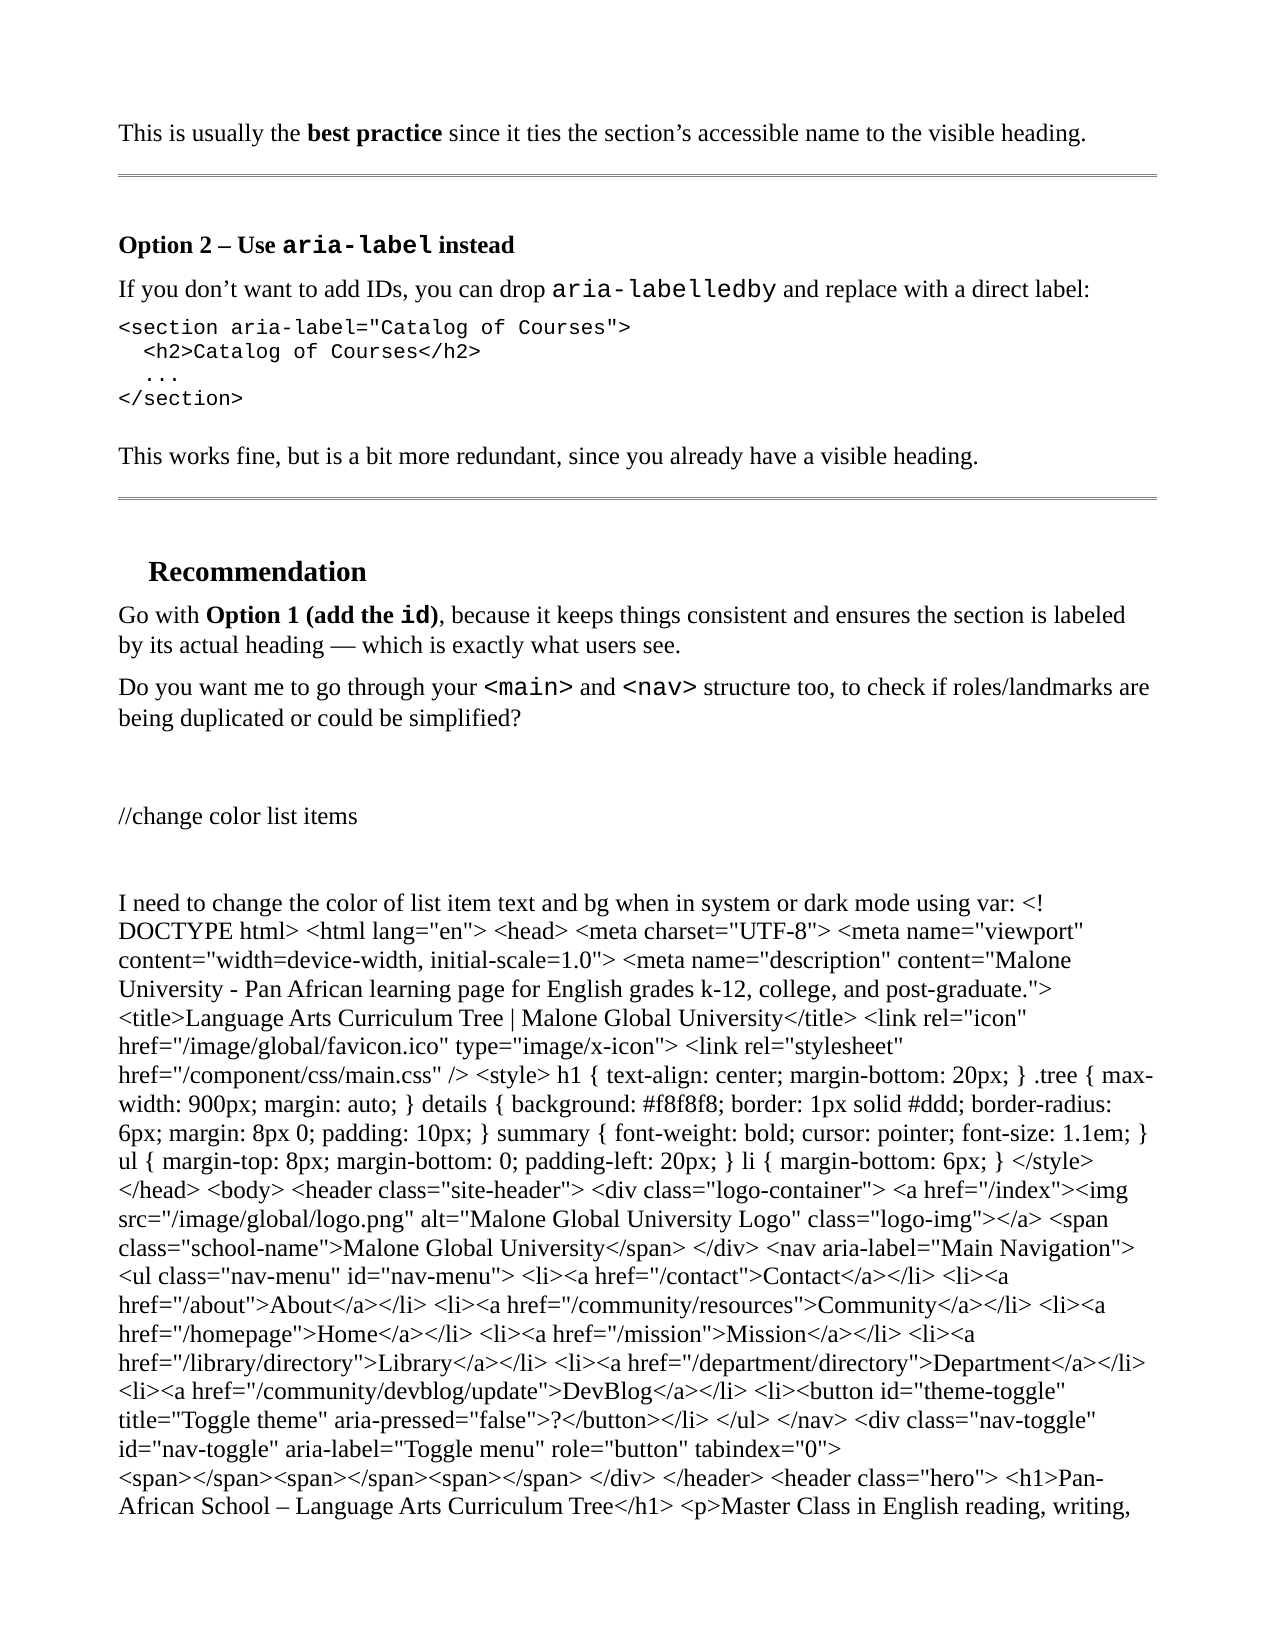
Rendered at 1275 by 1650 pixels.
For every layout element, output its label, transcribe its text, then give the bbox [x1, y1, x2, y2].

subtitle Option 2 – Use aria-label instead [118, 231, 1157, 261]
text ... [118, 364, 1157, 388]
text This is usually the best practice since it ties the section’s accessible name to the visible heading. [118, 118, 1157, 147]
text If you don’t want to add IDs, you can drop aria-labelledby and replace with a direct label: [118, 274, 1157, 305]
text Go with Option 1 (add the id), because it keeps things consistent and ensures the section is labeled by its actual heading — which is exactly what users see. [118, 600, 1157, 659]
text </section> [118, 388, 1157, 412]
text <section aria-label="Catalog of Courses"> [118, 317, 1157, 341]
text <h2>Catalog of Courses</h2> [118, 341, 1157, 364]
text I need to change the color of list item text and bg when in system or dark mode using var: <!DOCTYPE html> <html lang="en"> <head> <meta charset="UTF-8"> <meta name="viewport" content="width=device-width, initial-scale=1.0"> <meta name="description" content="Malone University - Pan African learning page for English grades k-12, college, and post-graduate."> <title>Language Arts Curriculum Tree | Malone Global University</title> <link rel="icon" href="/image/global/favicon.ico" type="image/x-icon"> <link rel="stylesheet" href="/component/css/main.css" /> <style> h1 { text-align: center; margin-bottom: 20px; } .tree { max-width: 900px; margin: auto; } details { background: #f8f8f8; border: 1px solid #ddd; border-radius: 6px; margin: 8px 0; padding: 10px; } summary { font-weight: bold; cursor: pointer; font-size: 1.1em; } ul { margin-top: 8px; margin-bottom: 0; padding-left: 20px; } li { margin-bottom: 6px; } </style> </head> <body> <header class="site-header"> <div class="logo-container"> <a href="/index"><img src="/image/global/logo.png" alt="Malone Global University Logo" class="logo-img"></a> <span class="school-name">Malone Global University</span> </div> <nav aria-label="Main Navigation"> <ul class="nav-menu" id="nav-menu"> <li><a href="/contact">Contact</a></li> <li><a href="/about">About</a></li> <li><a href="/community/resources">Community</a></li> <li><a href="/homepage">Home</a></li> <li><a href="/mission">Mission</a></li> <li><a href="/library/directory">Library</a></li> <li><a href="/department/directory">Department</a></li> <li><a href="/community/devblog/update">DevBlog</a></li> <li><button id="theme-toggle" title="Toggle theme" aria-pressed="false">?</button></li> </ul> </nav> <div class="nav-toggle" id="nav-toggle" aria-label="Toggle menu" role="button" tabindex="0"> <span></span><span></span><span></span> </div> </header> <header class="hero"> <h1>Pan-African School – Language Arts Curriculum Tree</h1> <p>Master Class in English reading, writing, [118, 888, 1157, 1520]
text This works fine, but is a bit more redundant, since you already have a visible heading. [118, 441, 1157, 470]
text Do you want me to go through your <main> and <nav> structure too, to check if roles/landmarks are being duplicated or could be simplified? [118, 672, 1157, 731]
text //change color list items [118, 801, 1157, 830]
subtitle ✅ Recommendation [118, 554, 1157, 587]
